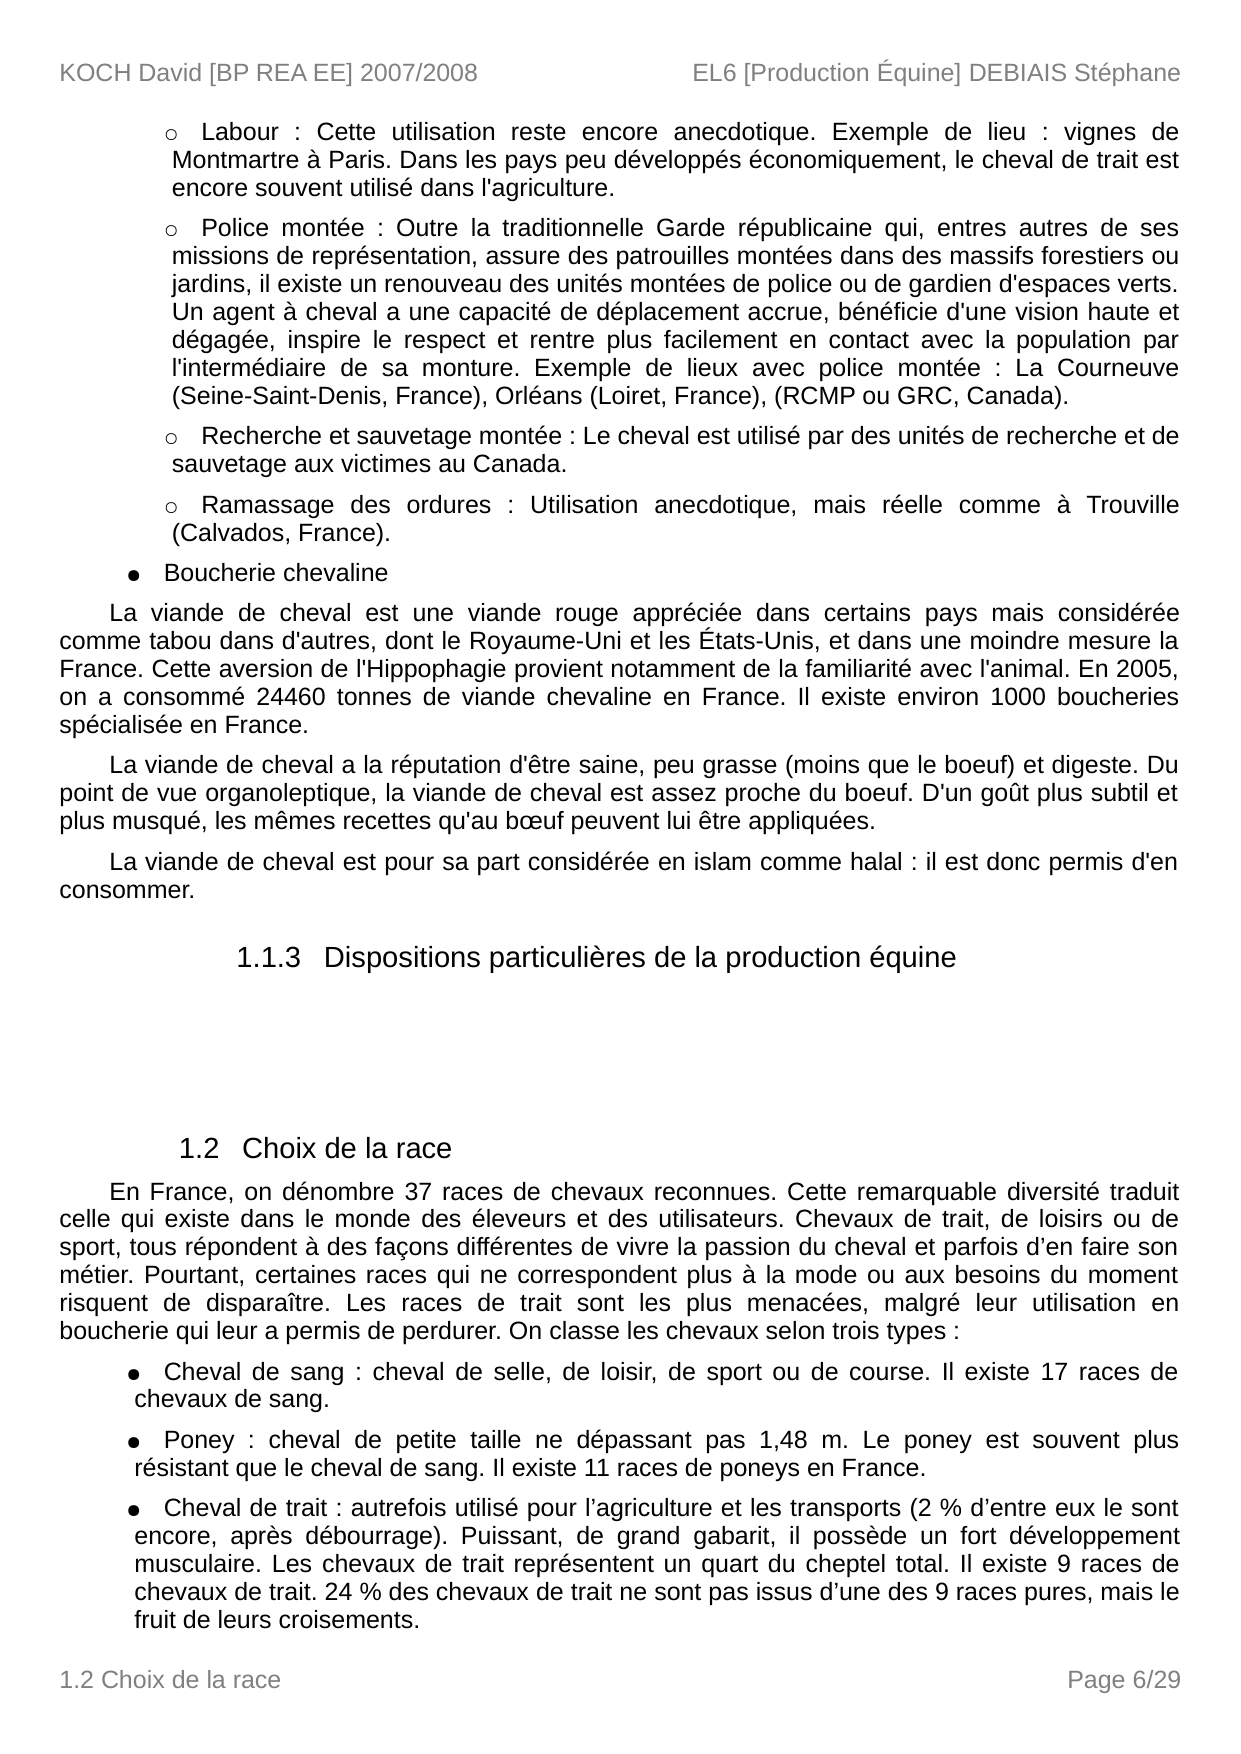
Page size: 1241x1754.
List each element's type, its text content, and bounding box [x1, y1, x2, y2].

subtitle Dispositions particulières de la production équine [59, 941, 1181, 973]
list Labour : Cette utilisation reste encore anecdotique. Exemple de lieu : vignes de Montmartre à Paris. Dans les pays peu développés économiquement, le cheval de trait est encore souvent utilisé dans l'agriculture. [134, 118, 1181, 202]
text La viande de cheval a la réputation d'être saine, peu grasse (moins que le boeuf) et digeste. Du point de vue organoleptique, la viande de cheval est assez proche du boeuf. D'un goût plus subtil et plus musqué, les mêmes recettes qu'au bœuf peuvent lui être appliquées. [59, 751, 1181, 835]
list Cheval de sang : cheval de selle, de loisir, de sport ou de course. Il existe 17 races de chevaux de sang. [97, 1357, 1181, 1413]
subtitle Choix de la race [59, 1132, 1181, 1165]
list Ramassage des ordures : Utilisation anecdotique, mais réelle comme à Trouville (Calvados, France). [134, 491, 1181, 546]
list Police montée : Outre la traditionnelle Garde républicaine qui, entres autres de ses missions de représentation, assure des patrouilles montées dans des massifs forestiers ou jardins, il existe un renouveau des unités montées de police ou de gardien d'espaces verts. Un agent à cheval a une capacité de déplacement accrue, bénéficie d'une vision haute et dégagée, inspire le respect et rentre plus facilement en contact avec la population par l'intermédiaire de sa monture. Exemple de lieux avec police montée : La Courneuve (Seine-Saint-Denis, France), Orléans (Loiret, France), (RCMP ou GRC, Canada). [134, 214, 1181, 410]
list Cheval de trait : autrefois utilisé pour l’agriculture et les transports (2 % d’entre eux le sont encore, après débourrage). Puissant, de grand gabarit, il possède un fort développement musculaire. Les chevaux de trait représentent un quart du cheptel total. Il existe 9 races de chevaux de trait. 24 % des chevaux de trait ne sont pas issus d’une des 9 races pures, mais le fruit de leurs croisements. [97, 1494, 1181, 1634]
list Boucherie chevaline [97, 559, 1181, 587]
list Poney : cheval de petite taille ne dépassant pas 1,48 m. Le poney est souvent plus résistant que le cheval de sang. Il existe 11 races de poneys en France. [97, 1426, 1181, 1482]
text En France, on dénombre 37 races de chevaux reconnues. Cette remarquable diversité traduit celle qui existe dans le monde des éleveurs et des utilisateurs. Chevaux de trait, de loisirs ou de sport, tous répondent à des façons différentes de vivre la passion du cheval et parfois d’en faire son métier. Pourtant, certaines races qui ne correspondent plus à la mode ou aux besoins du moment risquent de disparaître. Les races de trait sont les plus menacées, malgré leur utilisation en boucherie qui leur a permis de perdurer. On classe les chevaux selon trois types : [59, 1177, 1181, 1345]
text La viande de cheval est pour sa part considérée en islam comme halal : il est donc permis d'en consommer. [59, 848, 1181, 903]
text La viande de cheval est une viande rouge appréciée dans certains pays mais considérée comme tabou dans d'autres, dont le Royaume-Uni et les États-Unis, et dans une moindre mesure la France. Cette aversion de l'Hippophagie provient notamment de la familiarité avec l'animal. En 2005, on a consommé 24460 tonnes de viande chevaline en France. Il existe environ 1000 boucheries spécialisée en France. [59, 599, 1181, 739]
list Recherche et sauvetage montée : Le cheval est utilisé par des unités de recherche et de sauvetage aux victimes au Canada. [134, 422, 1181, 478]
